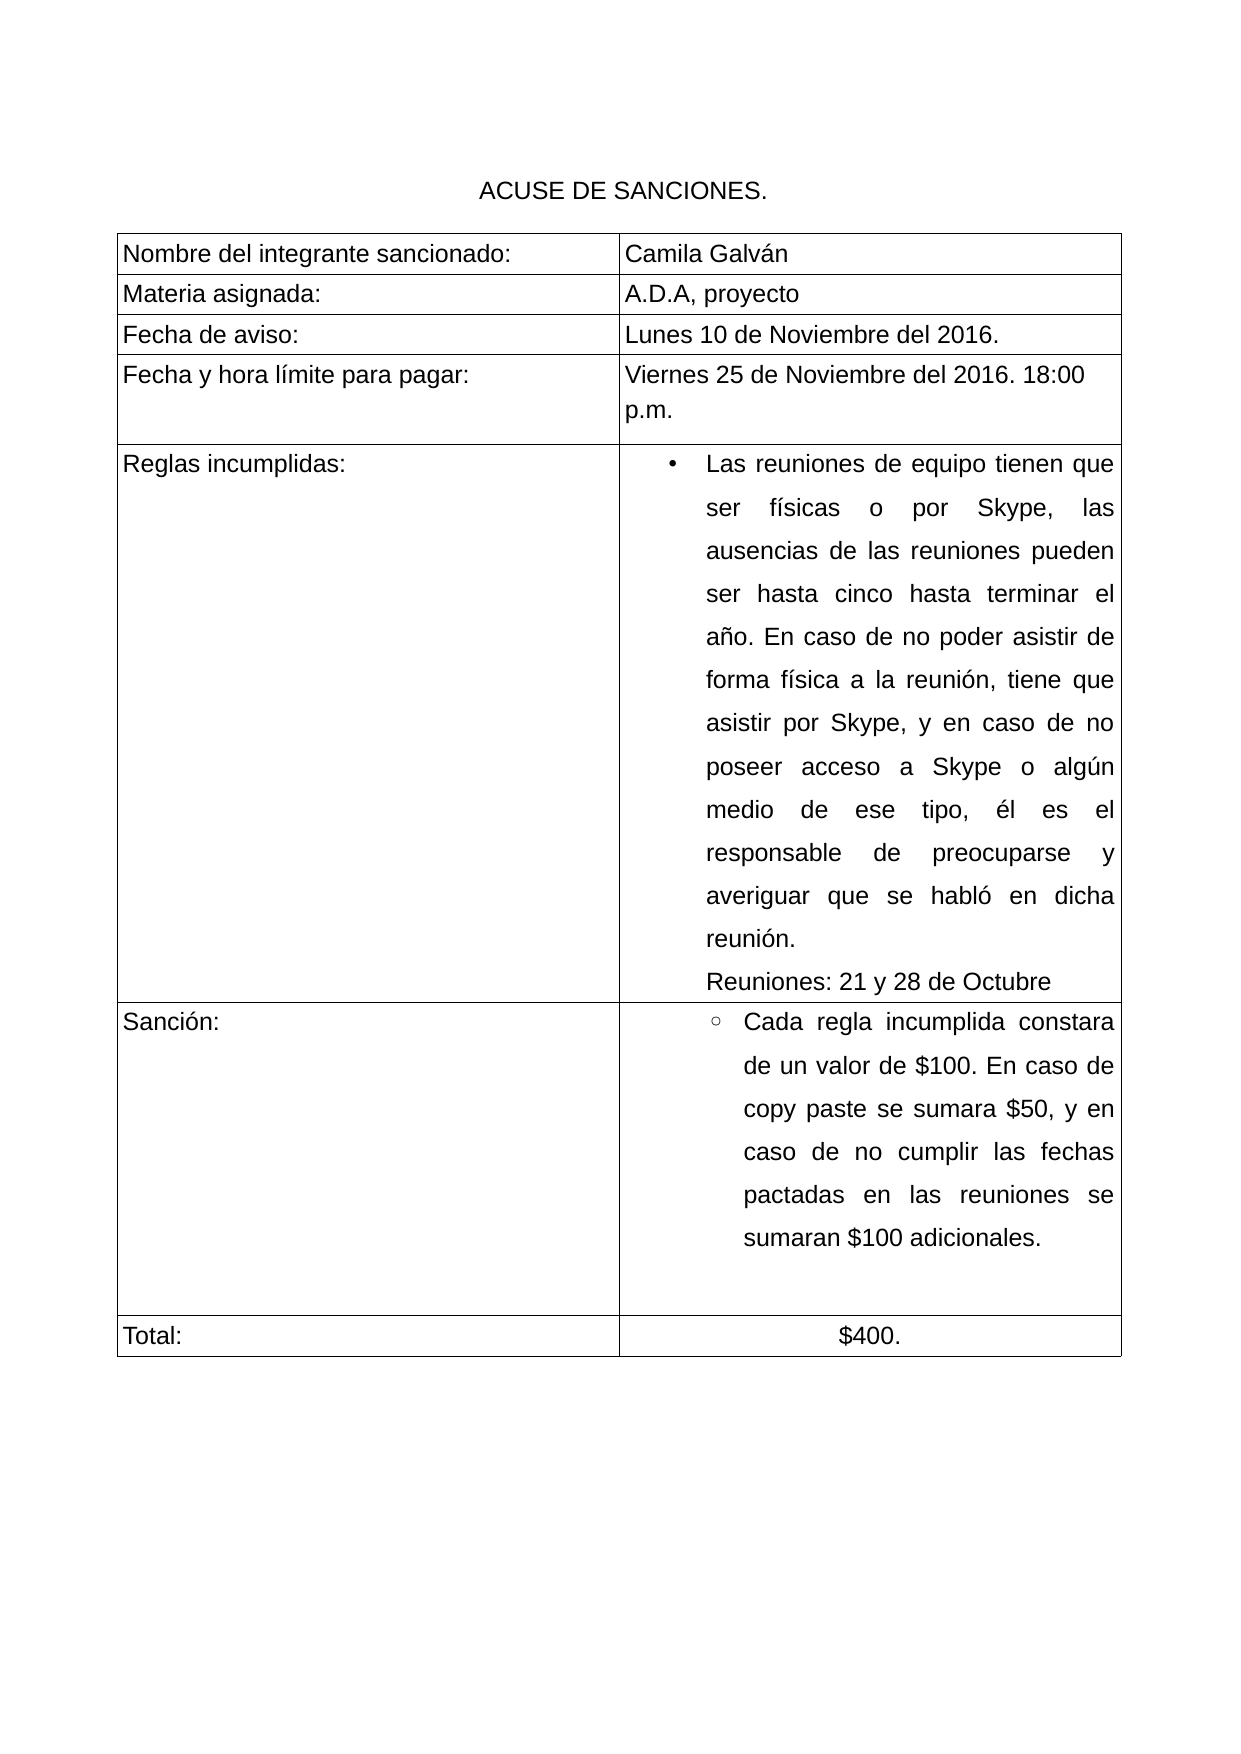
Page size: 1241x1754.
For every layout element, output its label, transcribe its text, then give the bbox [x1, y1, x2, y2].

table_header Fecha de aviso: [118, 315, 619, 354]
table_cell Reglas incumplidas: [118, 445, 619, 1002]
table_cell Cada regla incumplida constara de un valor de $100. En caso de copy paste se sumara $50, y en caso de no cumplir las fechas pactadas en las reuniones se sumaran $100 adicionales. [620, 1003, 1121, 1315]
table_header Camila Galván [620, 234, 1121, 273]
text ACUSE DE SANCIONES. [118, 176, 1122, 204]
table_header Nombre del integrante sancionado: [118, 234, 619, 273]
table_cell Sanción: [118, 1003, 619, 1315]
table_cell Total: [118, 1316, 619, 1356]
table_header Lunes 10 de Noviembre del 2016. [620, 315, 1121, 354]
table_cell Viernes 25 de Noviembre del 2016. 18:00 p.m. [620, 355, 1121, 444]
table_cell Materia asignada: [118, 275, 619, 314]
table_cell Las reuniones de equipo tienen que ser físicas o por Skype, las ausencias de las reuniones pueden ser hasta cinco hasta terminar el año. En caso de no poder asistir de forma física a la reunión, tiene que asistir por Skype, y en caso de no poseer acceso a Skype o algún medio de ese tipo, él es el responsable de preocuparse y averiguar que se habló en dicha reunión. Reuniones: 21 y 28 de Octubre [620, 445, 1121, 1002]
table_cell Fecha y hora límite para pagar: [118, 355, 619, 444]
table_cell $400. [620, 1316, 1121, 1356]
table_cell A.D.A, proyecto [620, 275, 1121, 314]
